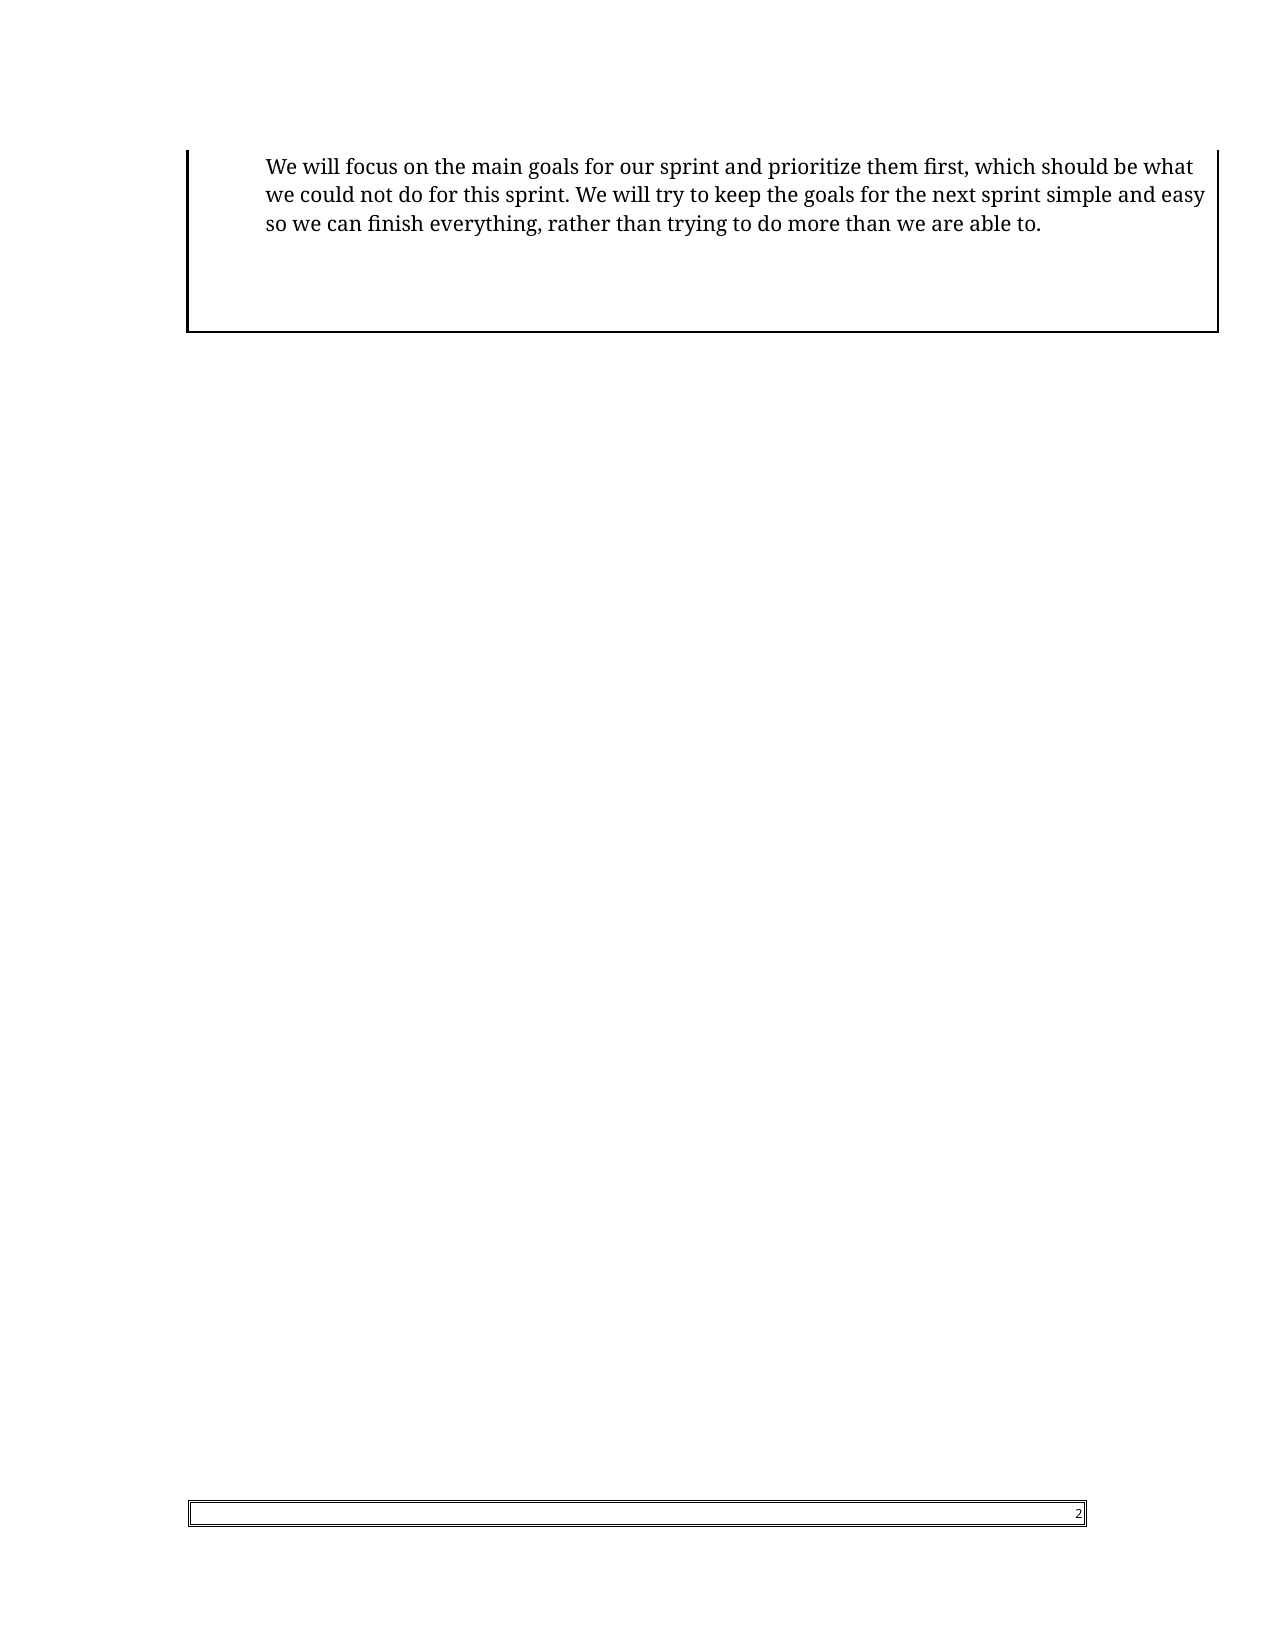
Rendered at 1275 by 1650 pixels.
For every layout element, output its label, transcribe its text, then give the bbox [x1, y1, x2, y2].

table_cell [189, 270, 1217, 331]
table_cell We will focus on the main goals for our sprint and prioritize them first, which should be what we could not do for this sprint. We will try to keep the goals for the next sprint simple and easy so we can finish everything, rather than trying to do more than we are able to. [189, 150, 1217, 270]
